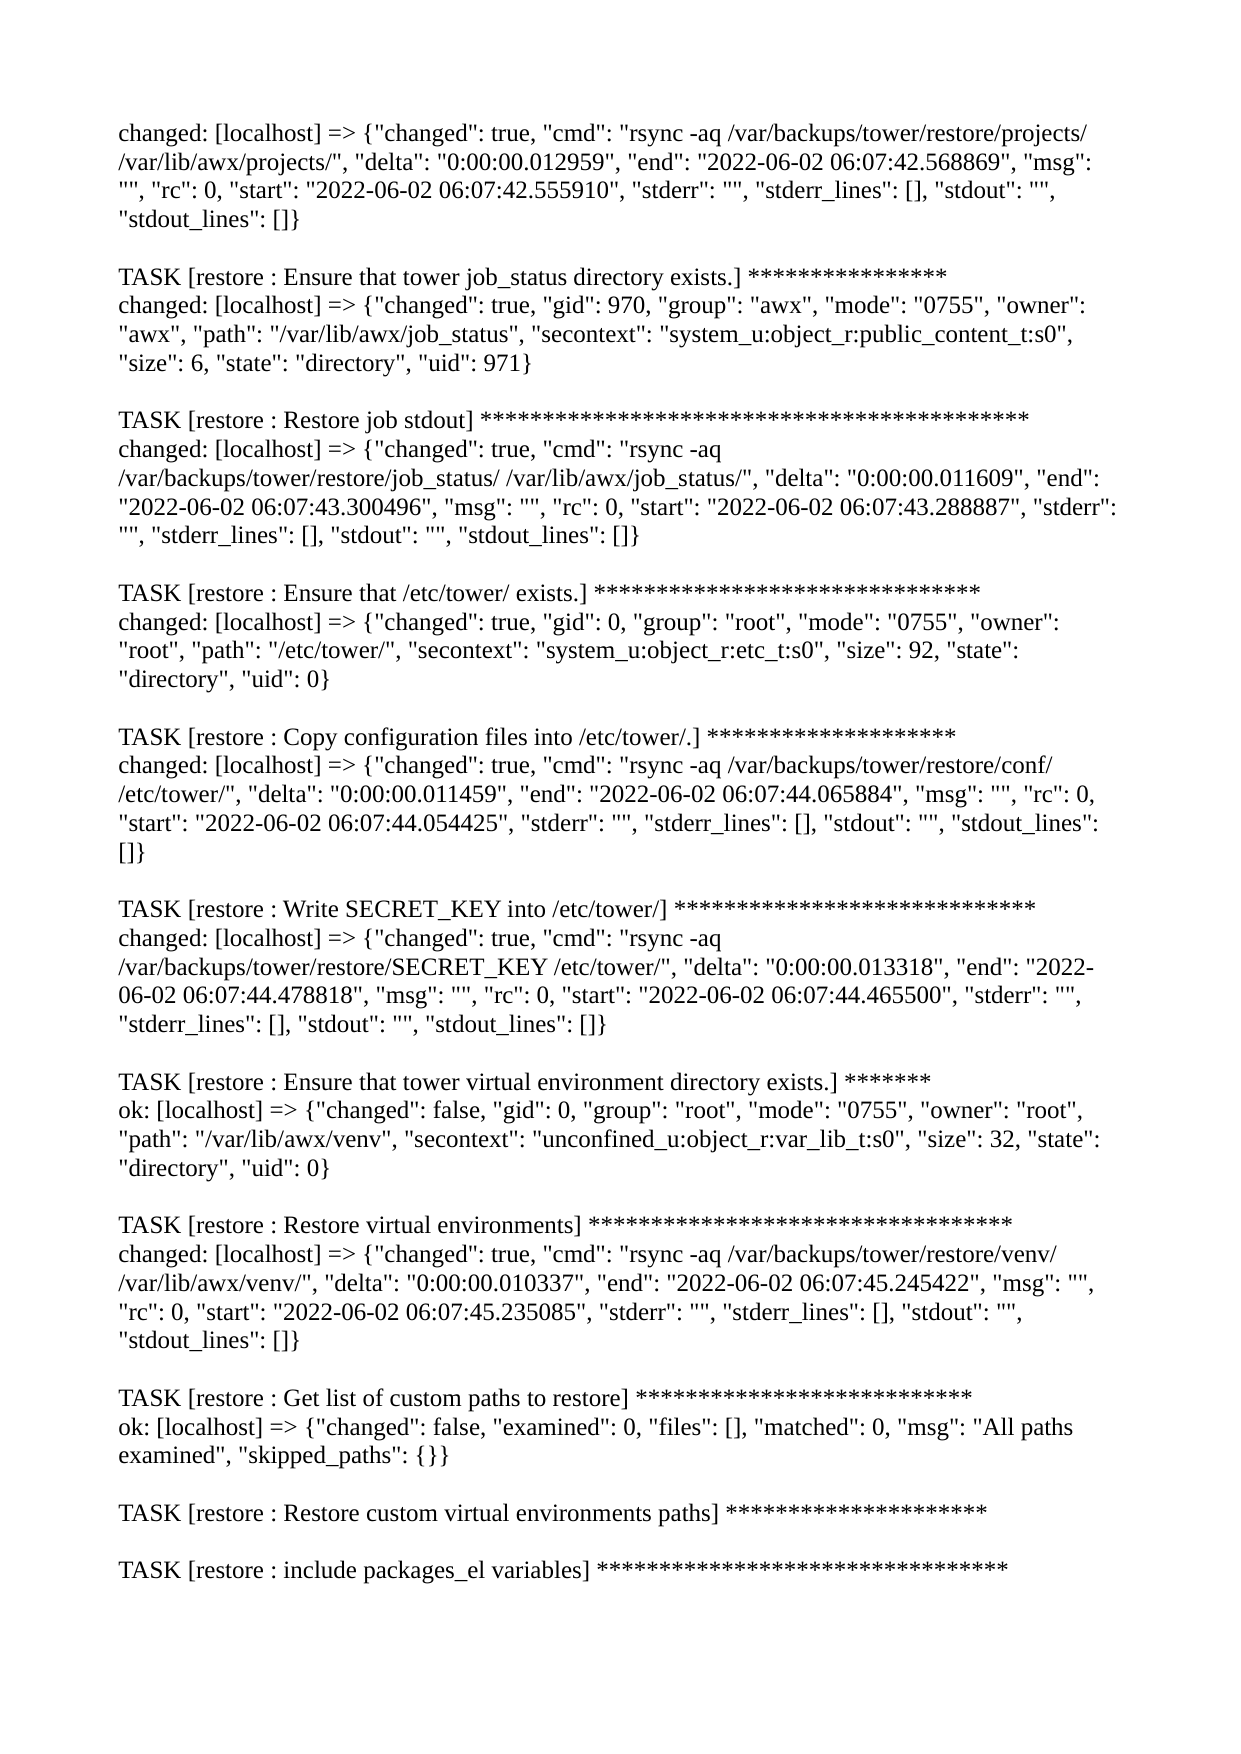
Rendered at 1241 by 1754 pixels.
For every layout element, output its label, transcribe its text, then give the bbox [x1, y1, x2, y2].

text TASK [restore : include packages_el variables] ********************************* [118, 1556, 1122, 1584]
text ok: [localhost] => {"changed": false, "examined": 0, "files": [], "matched": 0, "msg": "All paths examined", "skipped_paths": {}} [118, 1412, 1122, 1469]
text TASK [restore : Restore virtual environments] ********************************** [118, 1211, 1122, 1239]
text ok: [localhost] => {"changed": false, "gid": 0, "group": "root", "mode": "0755", "owner": "root", "path": "/var/lib/awx/venv", "secontext": "unconfined_u:object_r:var_lib_t:s0", "size": 32, "state": "directory", "uid": 0} [118, 1096, 1122, 1182]
text changed: [localhost] => {"changed": true, "cmd": "rsync -aq /var/backups/tower/restore/job_status/ /var/lib/awx/job_status/", "delta": "0:00:00.011609", "end": "2022-06-02 06:07:43.300496", "msg": "", "rc": 0, "start": "2022-06-02 06:07:43.288887", "stderr": "", "stderr_lines": [], "stdout": "", "stdout_lines": []} [118, 434, 1122, 549]
text TASK [restore : Write SECRET_KEY into /etc/tower/] ***************************** [118, 894, 1122, 923]
text TASK [restore : Copy configuration files into /etc/tower/.] ******************** [118, 722, 1122, 751]
text changed: [localhost] => {"changed": true, "cmd": "rsync -aq /var/backups/tower/restore/SECRET_KEY /etc/tower/", "delta": "0:00:00.013318", "end": "2022-06-02 06:07:44.478818", "msg": "", "rc": 0, "start": "2022-06-02 06:07:44.465500", "stderr": "", "stderr_lines": [], "stdout": "", "stdout_lines": []} [118, 923, 1122, 1038]
text changed: [localhost] => {"changed": true, "cmd": "rsync -aq /var/backups/tower/restore/projects/ /var/lib/awx/projects/", "delta": "0:00:00.012959", "end": "2022-06-02 06:07:42.568869", "msg": "", "rc": 0, "start": "2022-06-02 06:07:42.555910", "stderr": "", "stderr_lines": [], "stdout": "", "stdout_lines": []} [118, 118, 1122, 233]
text changed: [localhost] => {"changed": true, "cmd": "rsync -aq /var/backups/tower/restore/conf/ /etc/tower/", "delta": "0:00:00.011459", "end": "2022-06-02 06:07:44.065884", "msg": "", "rc": 0, "start": "2022-06-02 06:07:44.054425", "stderr": "", "stderr_lines": [], "stdout": "", "stdout_lines": []} [118, 751, 1122, 866]
text TASK [restore : Restore custom virtual environments paths] ********************* [118, 1498, 1122, 1527]
text TASK [restore : Restore job stdout] ******************************************** [118, 406, 1122, 434]
text TASK [restore : Ensure that tower virtual environment directory exists.] ******* [118, 1067, 1122, 1096]
text TASK [restore : Ensure that /etc/tower/ exists.] ******************************* [118, 578, 1122, 607]
text changed: [localhost] => {"changed": true, "cmd": "rsync -aq /var/backups/tower/restore/venv/ /var/lib/awx/venv/", "delta": "0:00:00.010337", "end": "2022-06-02 06:07:45.245422", "msg": "", "rc": 0, "start": "2022-06-02 06:07:45.235085", "stderr": "", "stderr_lines": [], "stdout": "", "stdout_lines": []} [118, 1239, 1122, 1354]
text TASK [restore : Ensure that tower job_status directory exists.] **************** [118, 262, 1122, 291]
text TASK [restore : Get list of custom paths to restore] *************************** [118, 1383, 1122, 1412]
text changed: [localhost] => {"changed": true, "gid": 0, "group": "root", "mode": "0755", "owner": "root", "path": "/etc/tower/", "secontext": "system_u:object_r:etc_t:s0", "size": 92, "state": "directory", "uid": 0} [118, 607, 1122, 693]
text changed: [localhost] => {"changed": true, "gid": 970, "group": "awx", "mode": "0755", "owner": "awx", "path": "/var/lib/awx/job_status", "secontext": "system_u:object_r:public_content_t:s0", "size": 6, "state": "directory", "uid": 971} [118, 291, 1122, 377]
